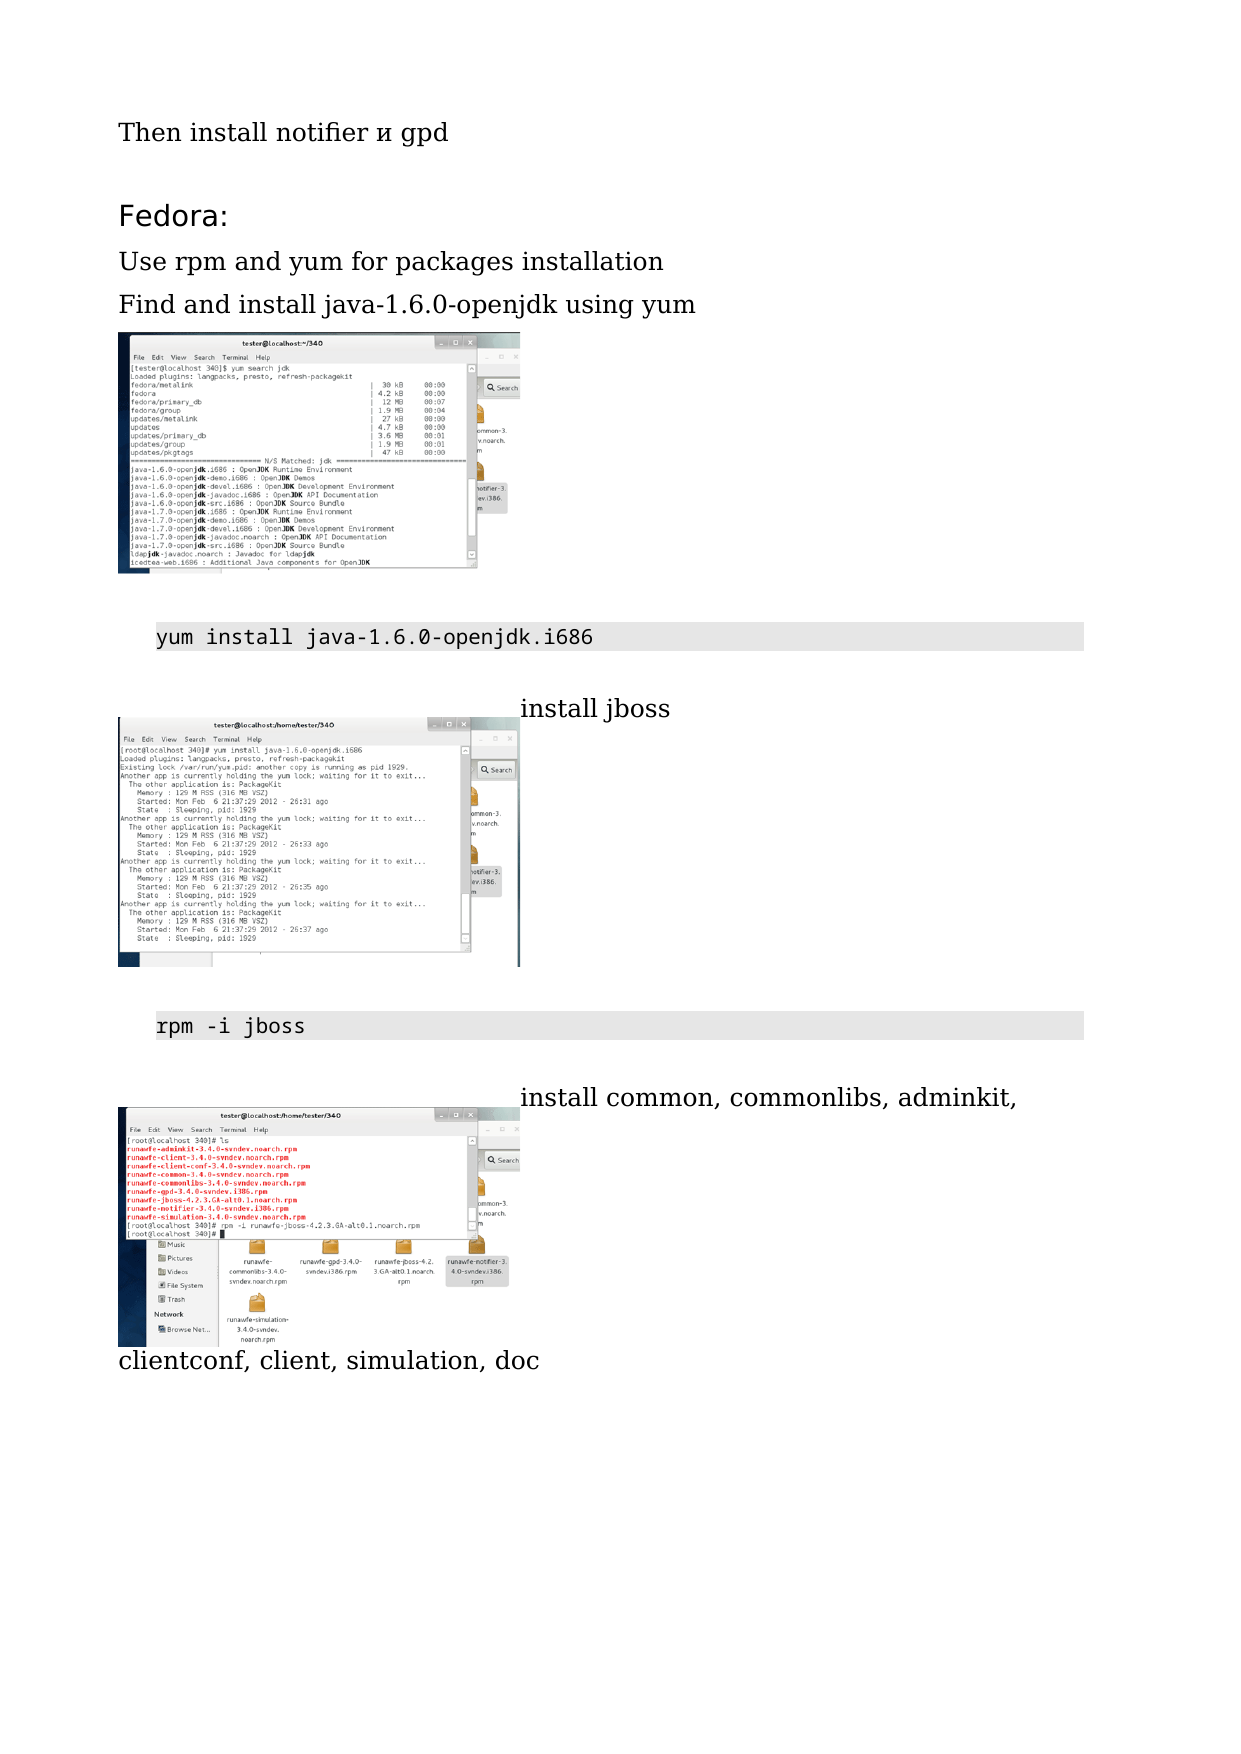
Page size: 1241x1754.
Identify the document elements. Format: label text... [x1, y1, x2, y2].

subtitle Fedora: [118, 200, 1122, 234]
picture [118, 1106, 521, 1347]
picture [118, 717, 521, 967]
text install common, commonlibs, adminkit, clientconf, client, simulation, doc [118, 1083, 1122, 1376]
text install jboss [118, 694, 1122, 966]
text rpm -i jboss [156, 1011, 1084, 1040]
text Then install notifier и gpd [118, 118, 1122, 147]
picture [118, 332, 521, 578]
text Use rpm and yum for packages installation [118, 247, 1122, 276]
text Find and install java-1.6.0-openjdk using yum [118, 290, 1122, 319]
text yum install java-1.6.0-openjdk.i686 [156, 622, 1084, 651]
